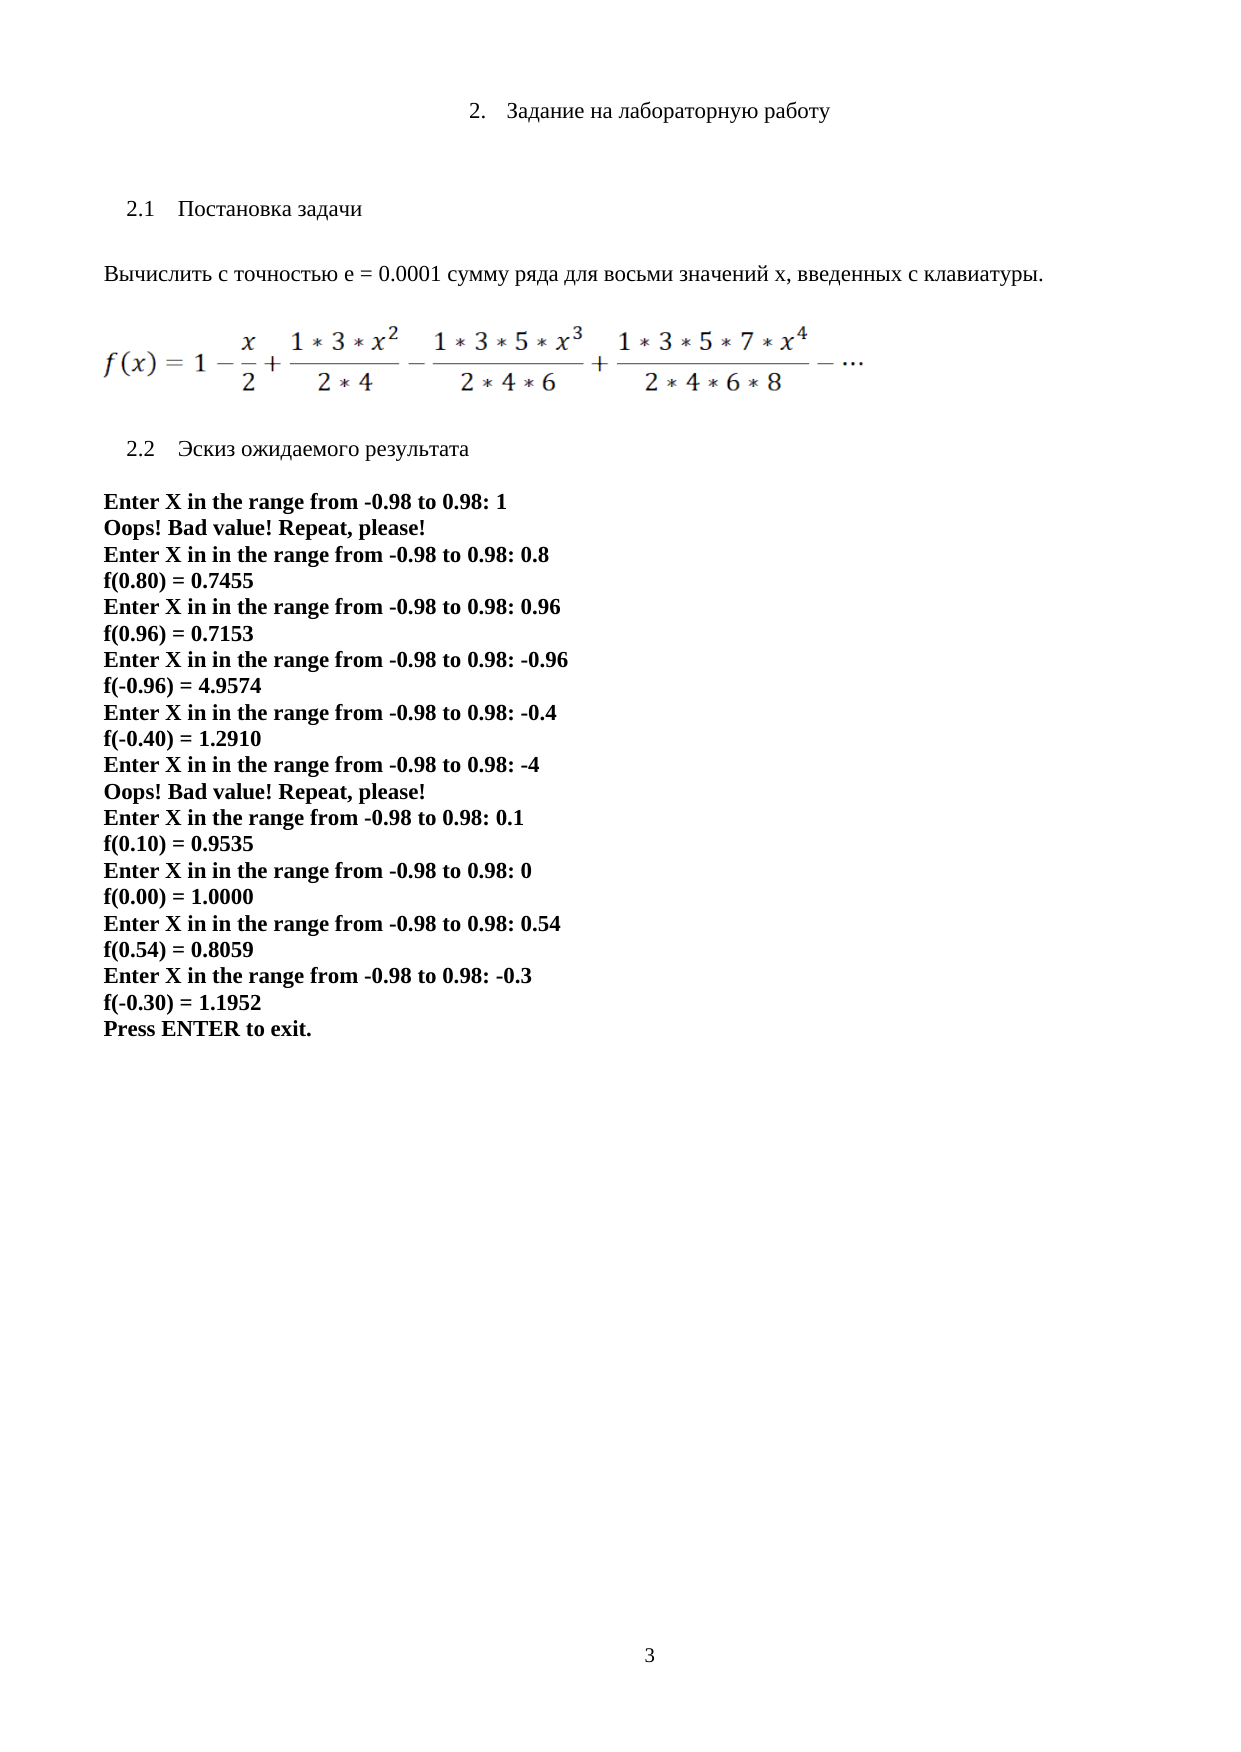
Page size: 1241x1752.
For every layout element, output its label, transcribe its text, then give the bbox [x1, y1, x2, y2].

list Эскиз ожидаемого результата [126, 434, 1211, 462]
text Enter X in in the range from -0.98 to 0.98: 0.54 [103, 909, 1211, 936]
text Enter X in in the range from -0.98 to 0.98: -0.4 [103, 699, 1211, 725]
text Enter X in the range from -0.98 to 0.98: -0.3 [103, 962, 1211, 989]
text Enter X in in the range from -0.98 to 0.98: -4 [103, 751, 1211, 778]
text f(0.54) = 0.8059 [103, 936, 1211, 962]
text f(-0.96) = 4.9574 [103, 672, 1211, 699]
text Oops! Bad value! Repeat, please! [103, 778, 1211, 804]
list Постановка задачи [126, 195, 1211, 222]
text f(-0.30) = 1.1952 [103, 989, 1211, 1015]
text Enter X in the range from -0.98 to 0.98: 0.1 [103, 804, 1211, 831]
text Enter X in in the range from -0.98 to 0.98: -0.96 [103, 646, 1211, 672]
text Enter X in in the range from -0.98 to 0.98: 0.96 [103, 593, 1211, 620]
text f(-0.40) = 1.2910 [103, 725, 1211, 751]
text Enter X in the range from -0.98 to 0.98: 1 [103, 488, 1211, 514]
text f(0.10) = 0.9535 [103, 831, 1211, 857]
text Enter X in in the range from -0.98 to 0.98: 0 [103, 857, 1211, 883]
text Enter X in in the range from -0.98 to 0.98: 0.8 [103, 541, 1211, 567]
text f(0.00) = 1.0000 [103, 883, 1211, 909]
text f(0.80) = 0.7455 [103, 567, 1211, 593]
picture [103, 325, 865, 392]
list Задание на лабораторную работу [89, 97, 1211, 124]
text Oops! Bad value! Repeat, please! [103, 514, 1211, 541]
text Вычислить с точностью e = 0.0001 сумму ряда для восьми значений x, введенных с клавиатуры. [29, 259, 1211, 286]
text Press ENTER to exit. [29, 1015, 1211, 1041]
text f(0.96) = 0.7153 [103, 620, 1211, 646]
